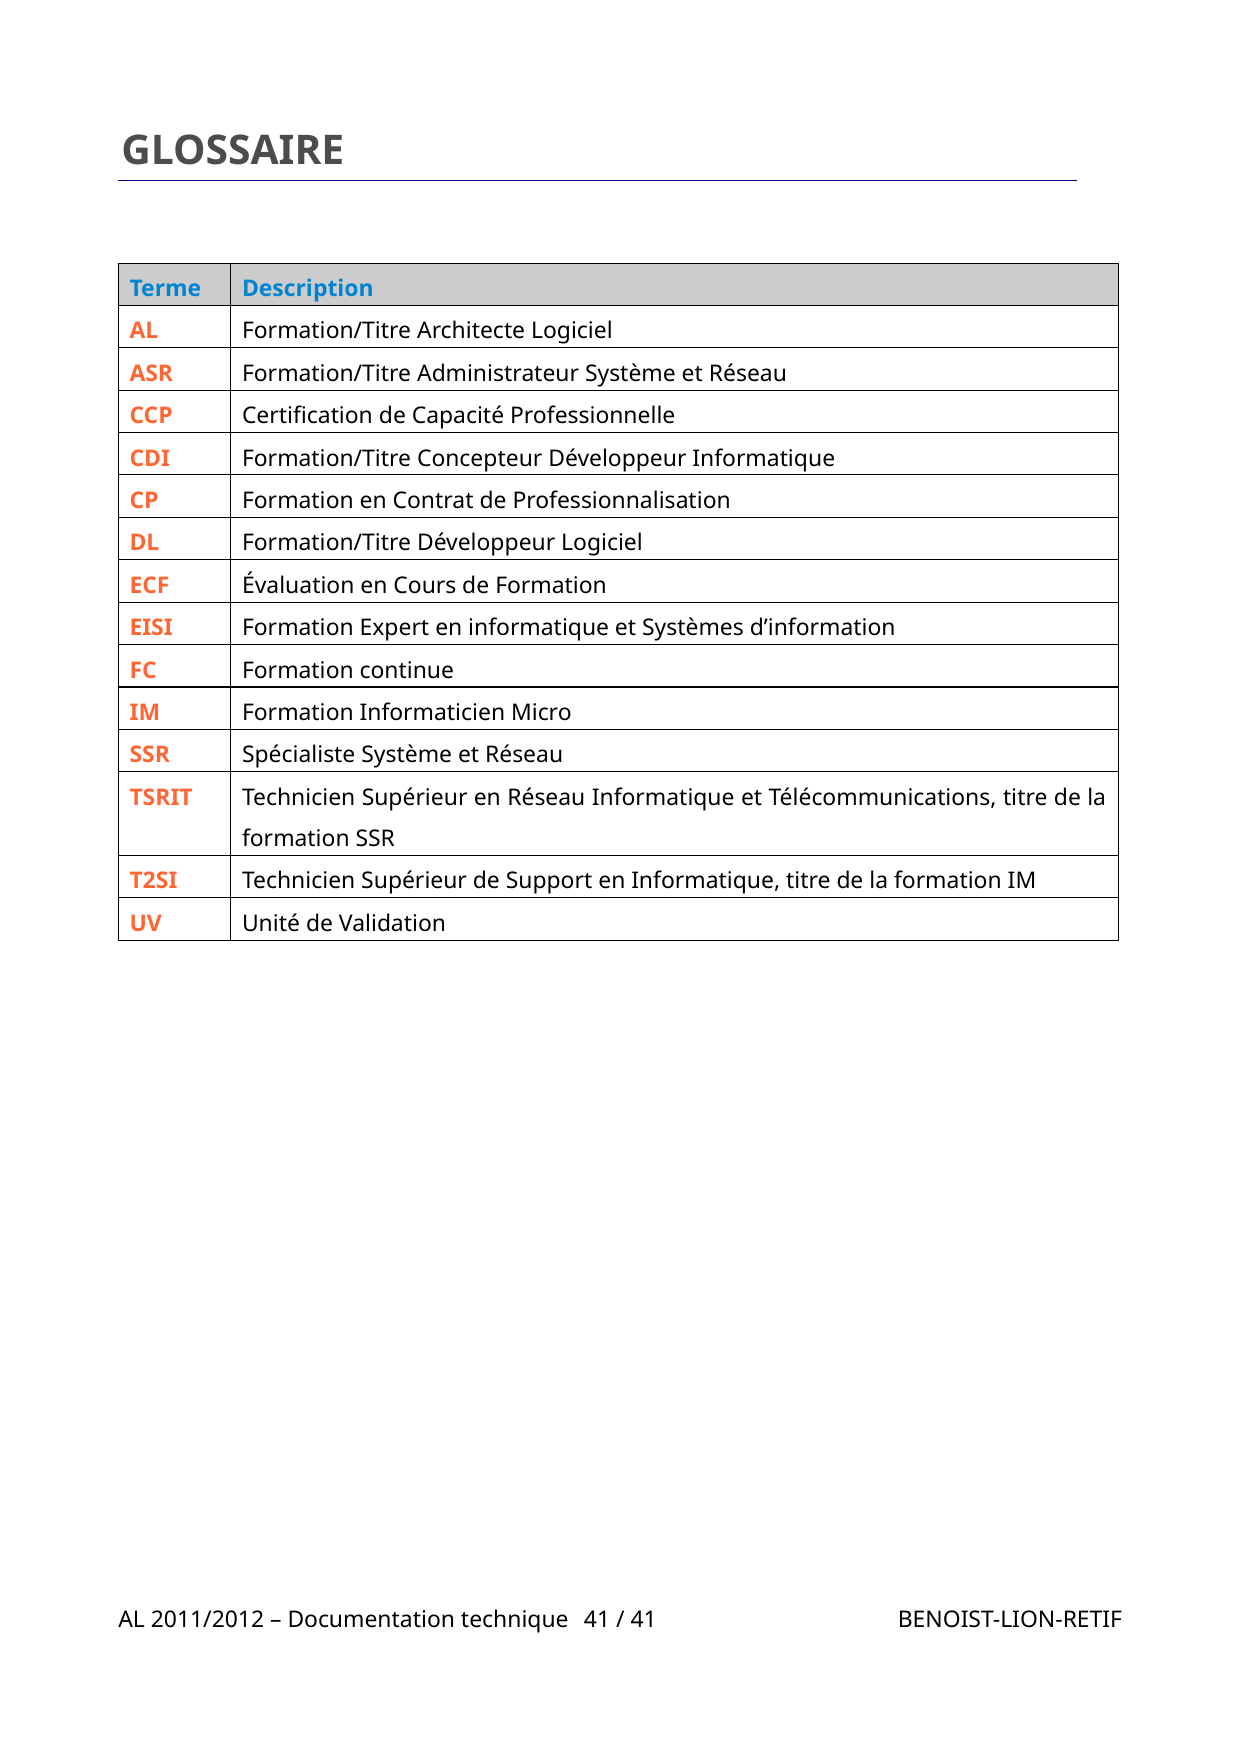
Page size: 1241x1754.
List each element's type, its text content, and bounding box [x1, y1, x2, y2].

table_cell EISI [119, 603, 230, 644]
table_cell CCP [119, 391, 230, 432]
table_cell ECF [119, 560, 230, 602]
subtitle Glossaire [118, 118, 1077, 180]
table_cell Formation/Titre Développeur Logiciel [231, 518, 1118, 559]
table_cell FC [119, 645, 230, 686]
table_cell TSRIT [119, 772, 230, 855]
table_cell CP [119, 475, 230, 517]
table_cell Formation Expert en informatique et Systèmes d’information [231, 603, 1118, 644]
table_cell Formation/Titre Concepteur Développeur Informatique [231, 433, 1118, 474]
table_cell Évaluation en Cours de Formation [231, 560, 1118, 602]
table_cell Formation en Contrat de Professionnalisation [231, 475, 1118, 517]
table_cell Technicien Supérieur en Réseau Informatique et Télécommunications, titre de la formation SSR [231, 772, 1118, 855]
table_cell Formation/Titre Administrateur Système et Réseau [231, 348, 1118, 389]
table_cell SSR [119, 730, 230, 771]
table_header Terme [119, 264, 230, 305]
table_cell Formation Informaticien Micro [231, 688, 1118, 729]
table_cell ASR [119, 348, 230, 389]
table_cell Unité de Validation [231, 898, 1118, 940]
table_cell Technicien Supérieur de Support en Informatique, titre de la formation IM [231, 856, 1118, 897]
table_header Description [231, 264, 1118, 305]
table_cell IM [119, 688, 230, 729]
table_cell Certification de Capacité Professionnelle [231, 391, 1118, 432]
table_cell Spécialiste Système et Réseau [231, 730, 1118, 771]
table_cell Formation/Titre Architecte Logiciel [231, 306, 1118, 347]
table_cell Formation continue [231, 645, 1118, 686]
table_cell CDI [119, 433, 230, 474]
table_cell AL [119, 306, 230, 347]
table_cell T2SI [119, 856, 230, 897]
table_cell UV [119, 898, 230, 940]
table_cell DL [119, 518, 230, 559]
